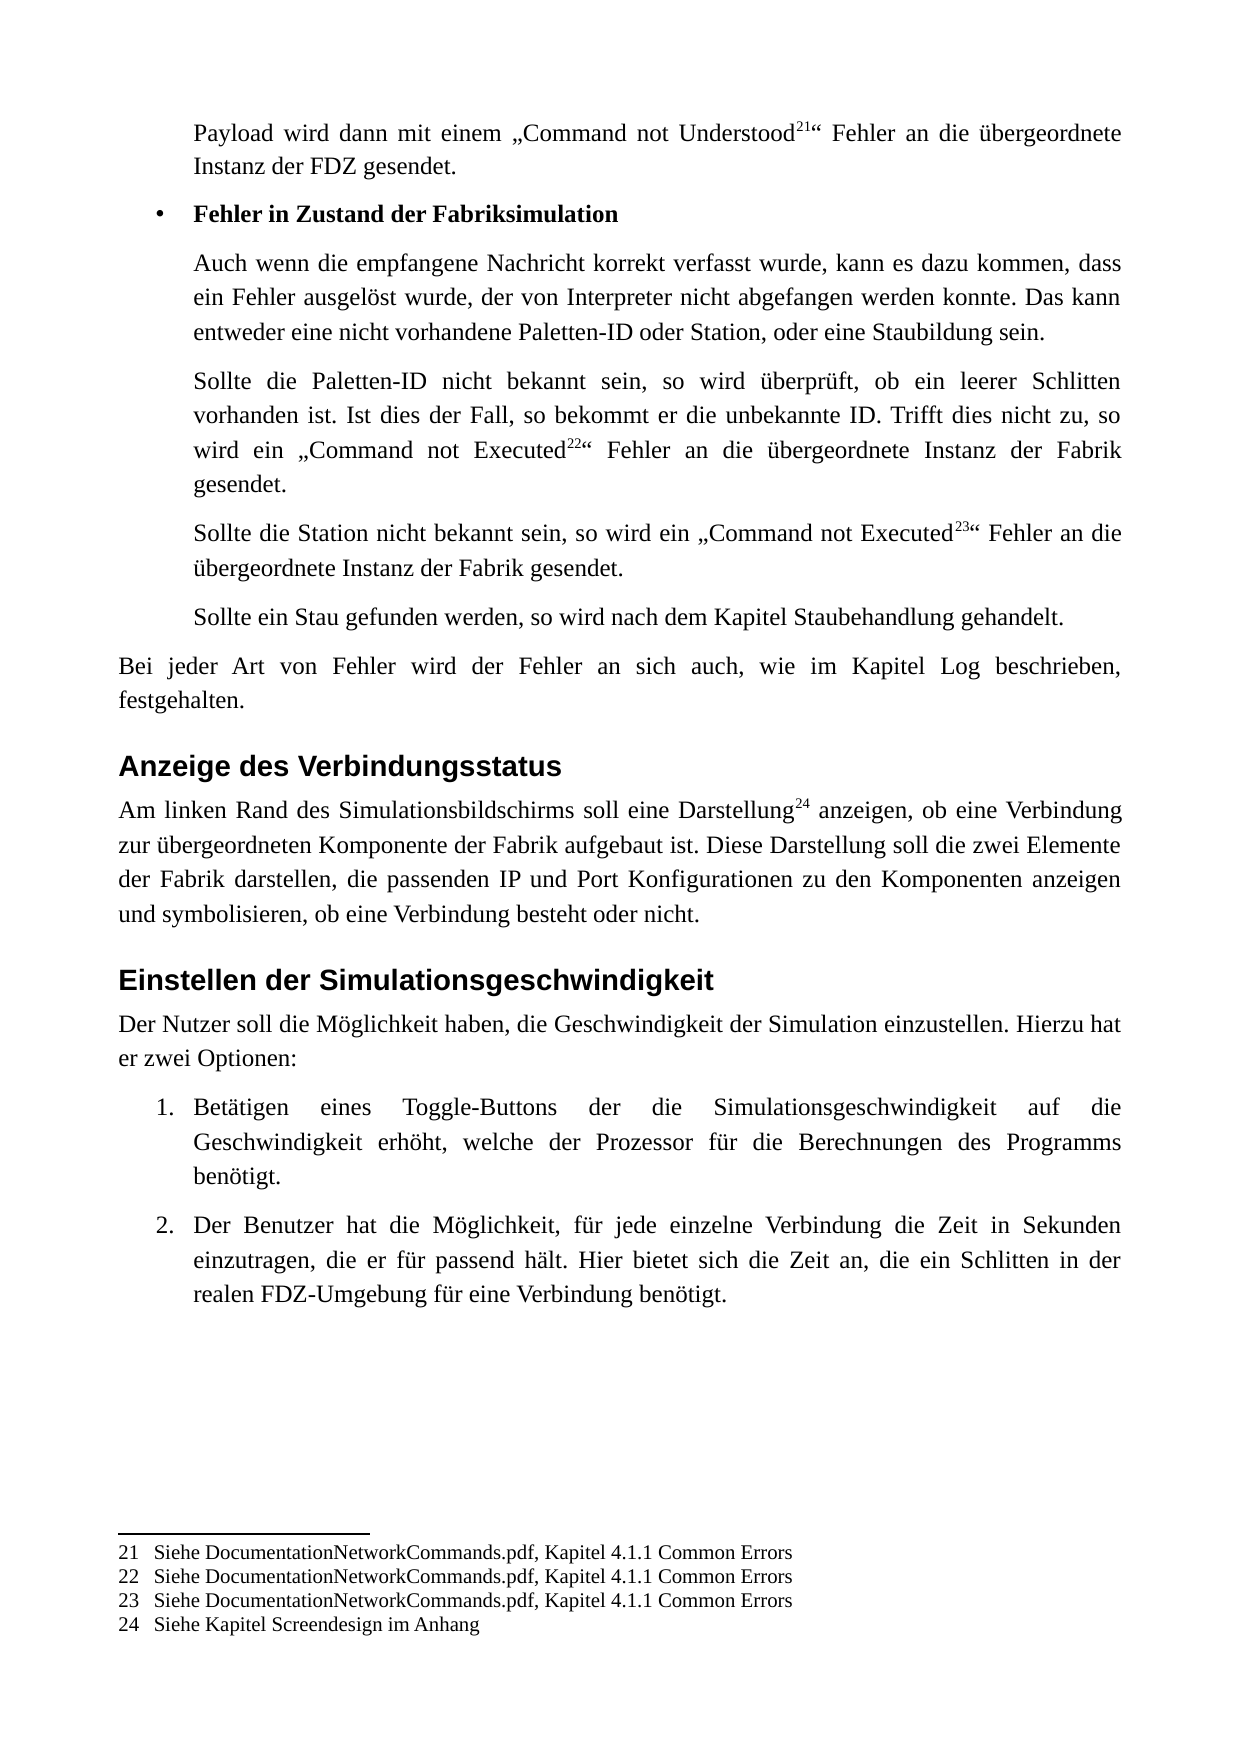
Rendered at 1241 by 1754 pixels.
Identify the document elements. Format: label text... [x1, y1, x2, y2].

list Payload wird dann mit einem „Command not Understood“ Fehler an die übergeordnete Instanz der FDZ gesendet. [156, 118, 1122, 180]
list Fehler in Zustand der Fabriksimulation [156, 199, 1122, 227]
subtitle Anzeige des Verbindungsstatus [118, 749, 1122, 783]
list Der Benutzer hat die Möglichkeit, für jede einzelne Verbindung die Zeit in Sekunden einzutragen, die er für passend hält. Hier bietet sich die Zeit an, die ein Schlitten in der realen FDZ-Umgebung für eine Verbindung benötigt. [156, 1210, 1122, 1308]
list Sollte die Station nicht bekannt sein, so wird ein „Command not Executed“ Fehler an die übergeordnete Instanz der Fabrik gesendet. [156, 518, 1122, 582]
list Siehe DocumentationNetworkCommands.pdf, Kapitel 4.1.1 Common Errors [118, 1539, 1122, 1564]
list Auch wenn die empfangene Nachricht korrekt verfasst wurde, kann es dazu kommen, dass ein Fehler ausgelöst wurde, der von Interpreter nicht abgefangen werden konnte. Das kann entweder eine nicht vorhandene Paletten-ID oder Station, oder eine Staubildung sein. [156, 248, 1122, 346]
list Siehe DocumentationNetworkCommands.pdf, Kapitel 4.1.1 Common Errors [118, 1564, 1122, 1588]
list Sollte die Paletten-ID nicht bekannt sein, so wird überprüft, ob ein leerer Schlitten vorhanden ist. Ist dies der Fall, so bekommt er die unbekannte ID. Trifft dies nicht zu, so wird ein „Command not Executed“ Fehler an die übergeordnete Instanz der Fabrik gesendet. [156, 366, 1122, 498]
list Betätigen eines Toggle-Buttons der die Simulationsgeschwindigkeit auf die Geschwindigkeit erhöht, welche der Prozessor für die Berechnungen des Programms benötigt. [156, 1092, 1122, 1190]
text Siehe Kapitel Screendesign im Anhang [118, 1612, 1122, 1636]
text Der Nutzer soll die Möglichkeit haben, die Geschwindigkeit der Simulation einzustellen. Hierzu hat er zwei Optionen: [118, 1009, 1122, 1072]
text Bei jeder Art von Fehler wird der Fehler an sich auch, wie im Kapitel Log beschrieben, festgehalten. [118, 651, 1122, 714]
list Siehe DocumentationNetworkCommands.pdf, Kapitel 4.1.1 Common Errors [118, 1588, 1122, 1612]
subtitle Einstellen der Simulationsgeschwindigkeit [118, 962, 1122, 996]
list Sollte ein Stau gefunden werden, so wird nach dem Kapitel Staubehandlung gehandelt. [156, 602, 1122, 631]
text Am linken Rand des Simulationsbildschirms soll eine Darstellung anzeigen, ob eine Verbindung zur übergeordneten Komponente der Fabrik aufgebaut ist. Diese Darstellung soll die zwei Elemente der Fabrik darstellen, die passenden IP und Port Konfigurationen zu den Komponenten anzeigen und symbolisieren, ob eine Verbindung besteht oder nicht. [118, 795, 1122, 927]
